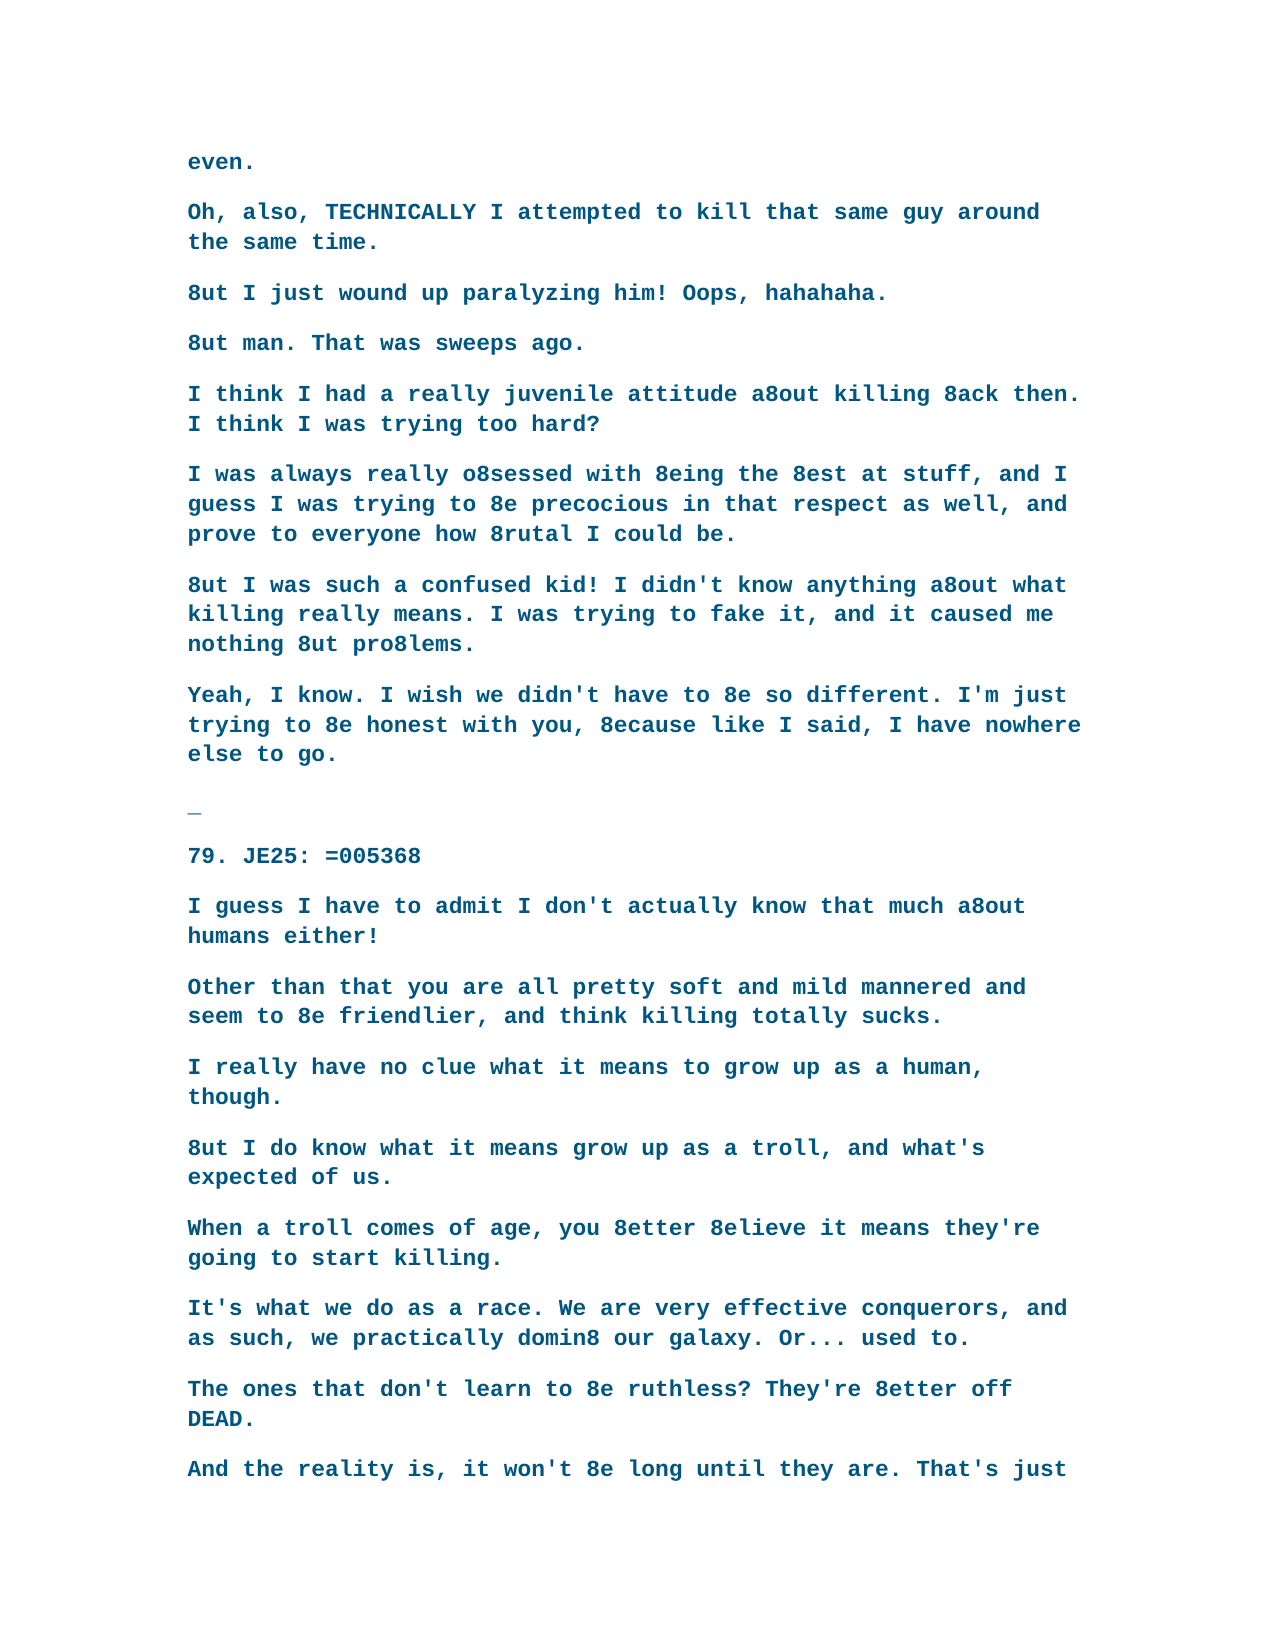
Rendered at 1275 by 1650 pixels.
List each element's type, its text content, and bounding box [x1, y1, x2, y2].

text I think I had a really juvenile attitude a8out killing 8ack then. I think I was trying too hard? [187, 382, 1087, 438]
text It's what we do as a race. We are very effective conquerors, and as such, we practically domin8 our galaxy. Or... used to. [187, 1297, 1087, 1352]
text 79. JE25: =005368 [187, 844, 1087, 870]
text 8ut I do know what it means grow up as a troll, and what's expected of us. [187, 1136, 1087, 1192]
text 8ut I just wound up paralyzing him! Oops, hahahaha. [187, 281, 1087, 307]
text I was always really o8sessed with 8eing the 8est at stuff, and I guess I was trying to 8e precocious in that respect as well, and prove to everyone how 8rutal I could be. [187, 463, 1087, 548]
text When a troll comes of age, you 8etter 8elieve it means they're going to start killing. [187, 1216, 1087, 1272]
text _ [187, 793, 1087, 819]
text 8ut man. That was sweeps ago. [187, 332, 1087, 358]
text Other than that you are all pretty soft and mild mannered and seem to 8e friendlier, and think killing totally sucks. [187, 975, 1087, 1031]
text And the reality is, it won't 8e long until they are. That's just [187, 1457, 1087, 1483]
text I really have no clue what it means to grow up as a human, though. [187, 1055, 1087, 1111]
text 8ut I was such a confused kid! I didn't know anything a8out what killing really means. I was trying to fake it, and it caused me nothing 8ut pro8lems. [187, 573, 1087, 658]
text I guess I have to admit I don't actually know that much a8out humans either! [187, 894, 1087, 950]
text Oh, also, TECHNICALLY I attempted to kill that same guy around the same time. [187, 201, 1087, 256]
text Yeah, I know. I wish we didn't have to 8e so different. I'm just trying to 8e honest with you, 8ecause like I said, I have nowhere else to go. [187, 683, 1087, 769]
text even. [187, 150, 1087, 176]
text The ones that don't learn to 8e ruthless? They're 8etter off DEAD. [187, 1377, 1087, 1433]
